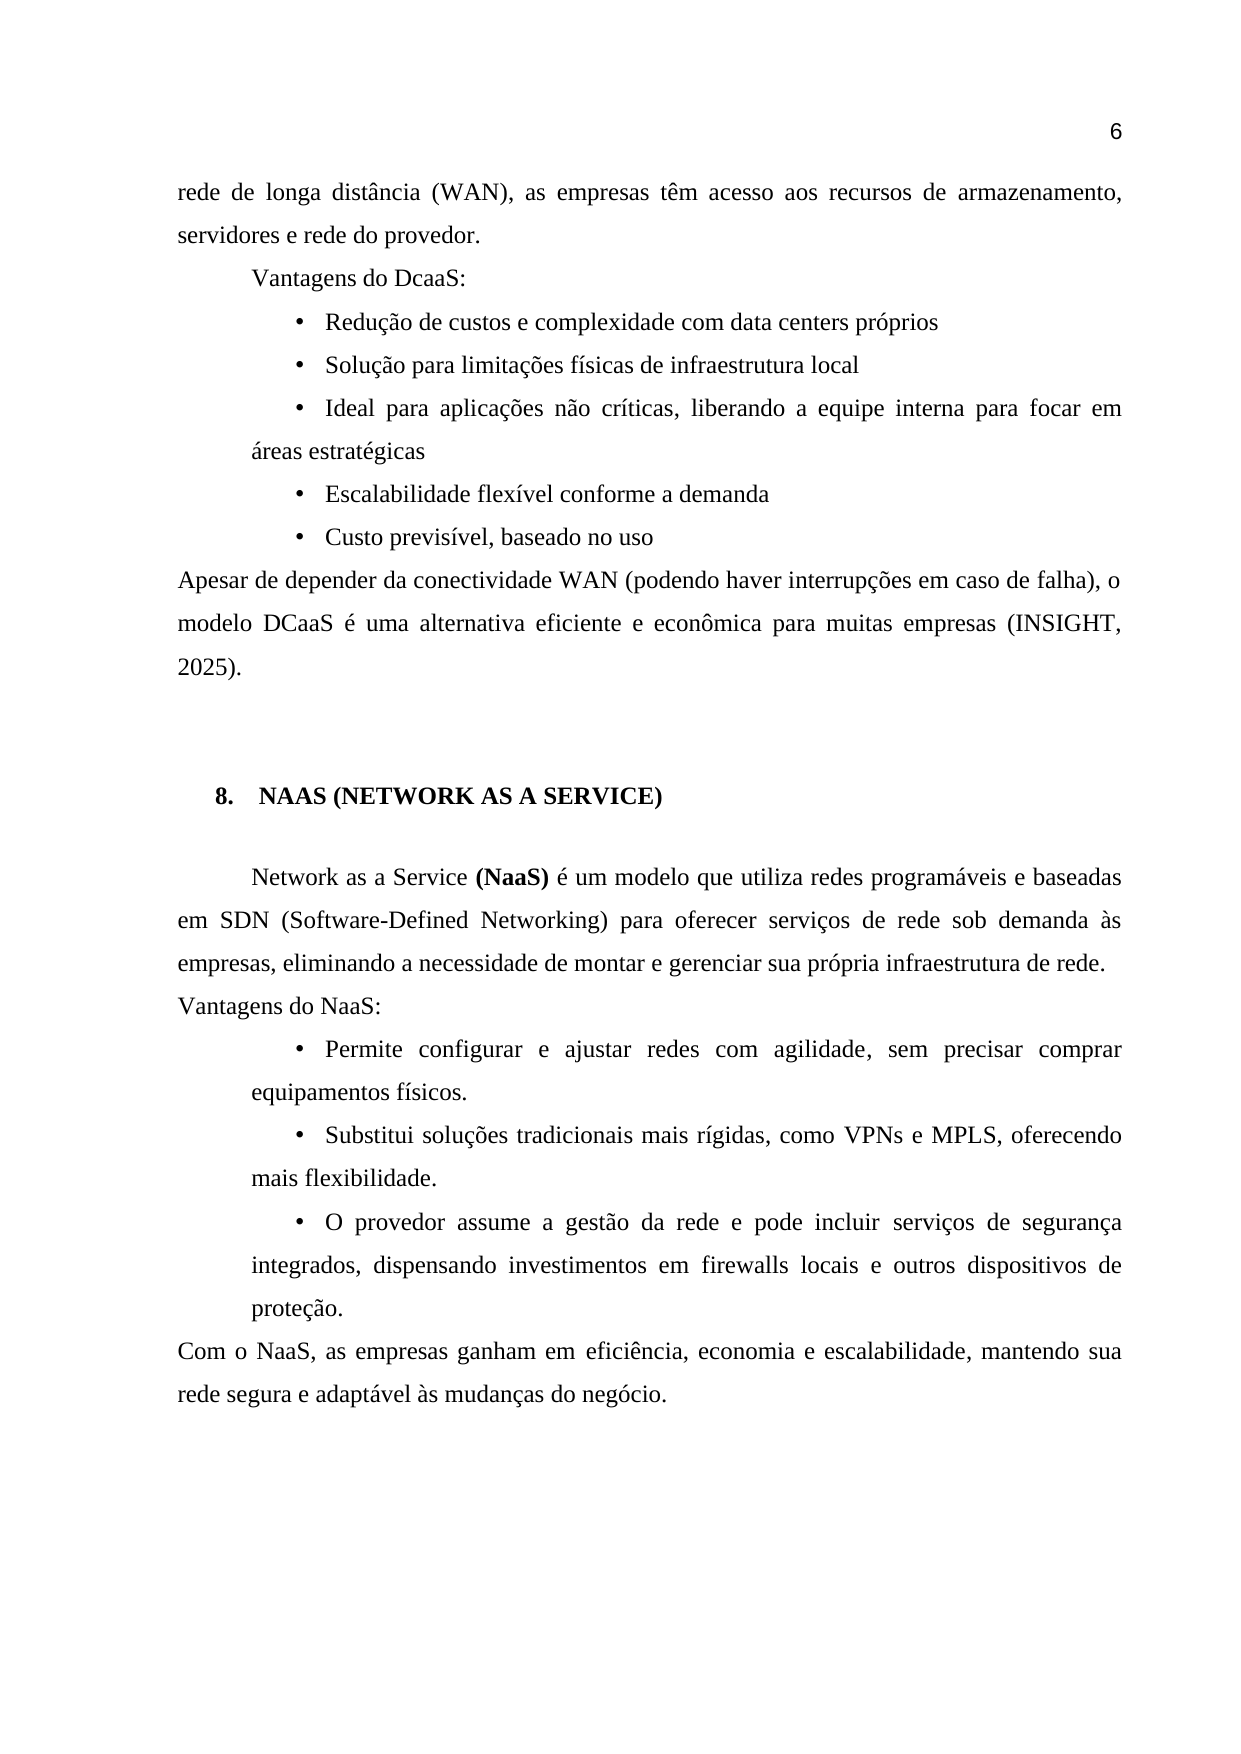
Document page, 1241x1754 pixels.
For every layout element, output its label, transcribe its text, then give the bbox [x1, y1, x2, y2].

text rede de longa distância (WAN), as empresas têm acesso aos recursos de armazenamento, servidores e rede do provedor. [177, 177, 1122, 249]
list Escalabilidade flexível conforme a demanda [222, 479, 1122, 508]
list Ideal para aplicações não críticas, liberando a equipe interna para focar em áreas estratégicas [222, 393, 1122, 465]
text Vantagens do DcaaS: [177, 263, 1122, 292]
list Permite configurar e ajustar redes com agilidade, sem precisar comprar equipamentos físicos. [222, 1034, 1122, 1106]
text Network as a Service (NaaS) é um modelo que utiliza redes programáveis e baseadas em SDN (Software-Defined Networking) para oferecer serviços de rede sob demanda às empresas, eliminando a necessidade de montar e gerenciar sua própria infraestrutura de rede. [177, 862, 1122, 977]
list Substitui soluções tradicionais mais rígidas, como VPNs e MPLS, oferecendo mais flexibilidade. [222, 1120, 1122, 1192]
list Custo previsível, baseado no uso [222, 522, 1122, 551]
list Solução para limitações físicas de infraestrutura local [222, 350, 1122, 378]
list O provedor assume a gestão da rede e pode incluir serviços de segurança integrados, dispensando investimentos em firewalls locais e outros dispositivos de proteção. [222, 1207, 1122, 1322]
text Vantagens do NaaS: [177, 991, 1122, 1020]
text Apesar de depender da conectividade WAN (podendo haver interrupções em caso de falha), o modelo DCaaS é uma alternativa eficiente e econômica para muitas empresas (INSIGHT, 2025). [177, 565, 1122, 680]
list Redução de custos e complexidade com data centers próprios [222, 307, 1122, 335]
subtitle NAAS (NETWORK AS A SERVICE) [215, 781, 1122, 810]
text Com o NaaS, as empresas ganham em eficiência, economia e escalabilidade, mantendo sua rede segura e adaptável às mudanças do negócio. [177, 1336, 1122, 1408]
